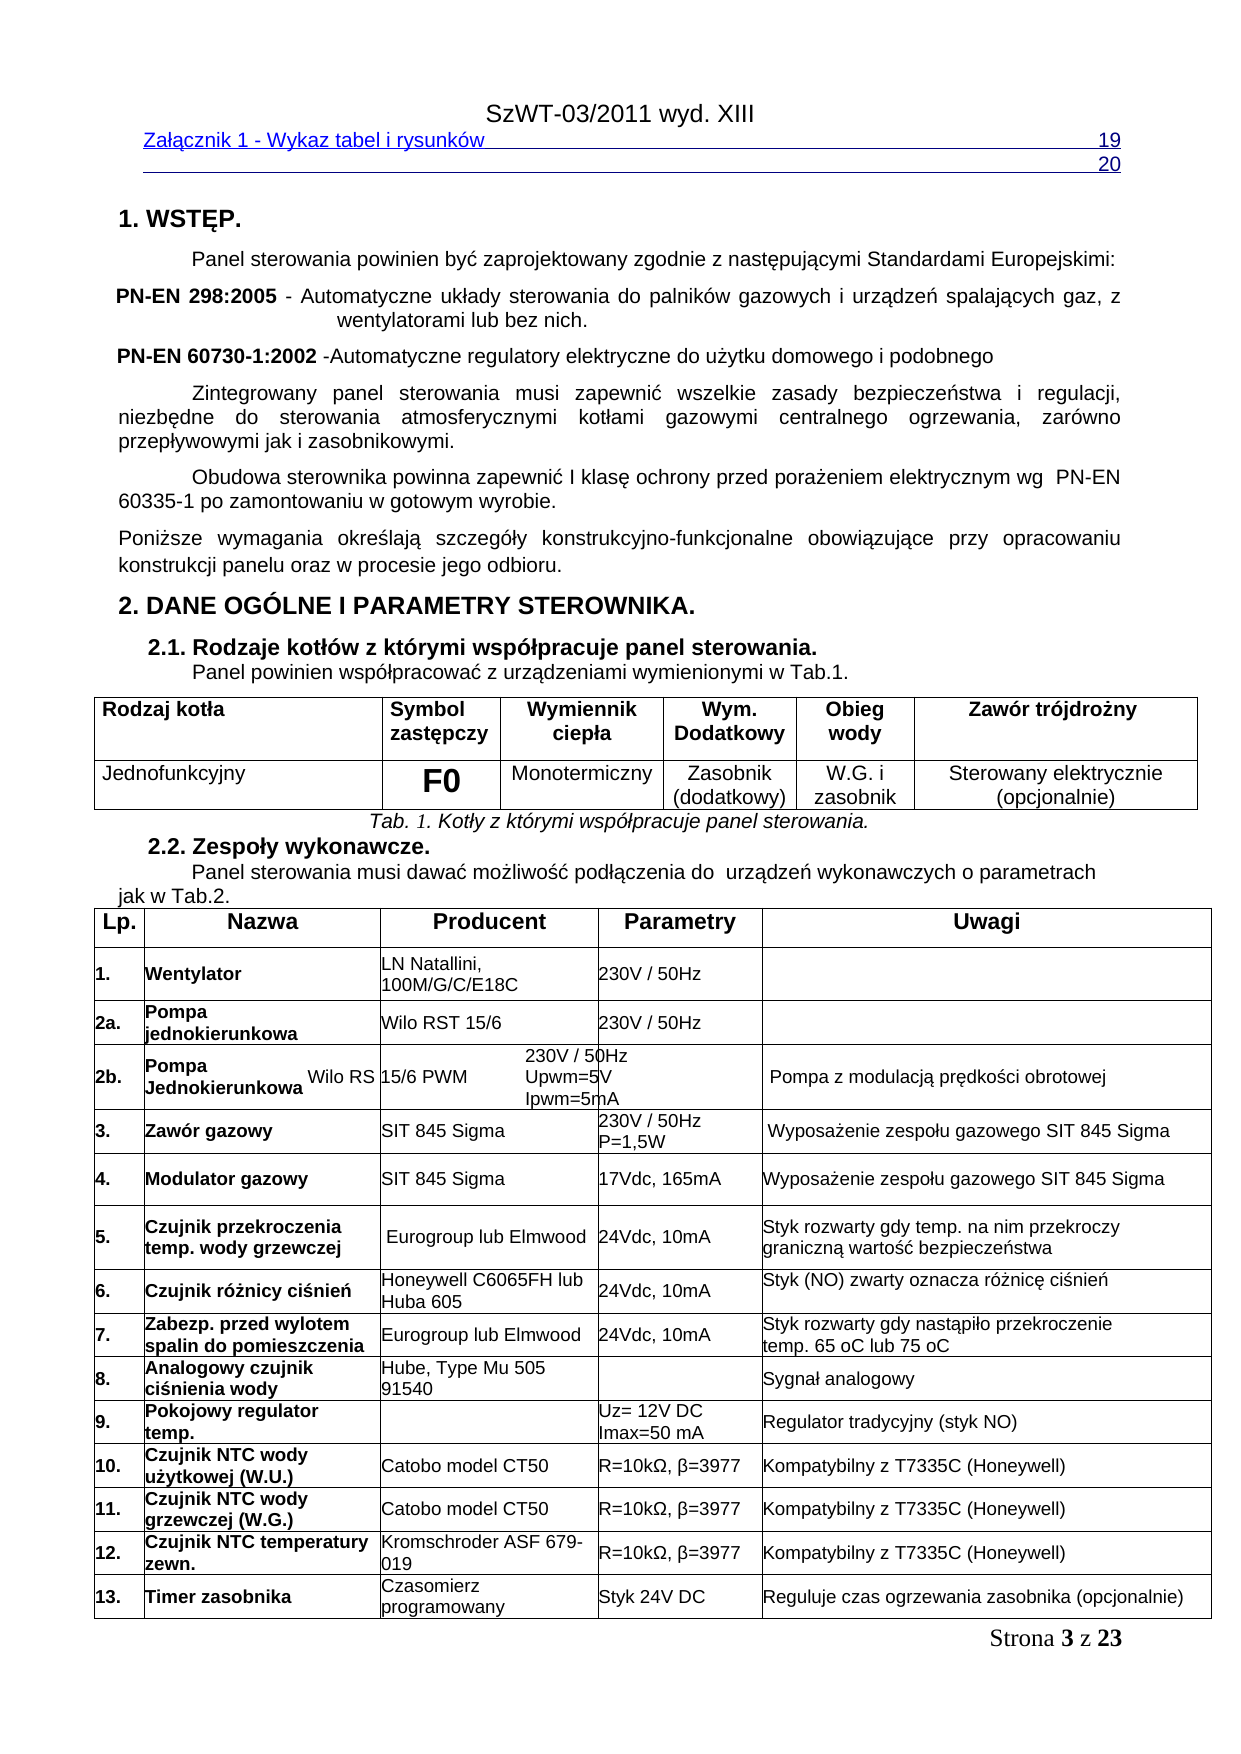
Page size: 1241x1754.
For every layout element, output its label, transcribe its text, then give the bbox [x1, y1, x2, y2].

table_cell Styk 24V DC [599, 1575, 762, 1618]
table_header Wym. Dodatkowy [664, 698, 796, 760]
text Panel sterowania musi dawać możliwość podłączenia do urządzeń wykonawczych o parametrach jak w Tab.2. [118, 860, 1122, 908]
table_cell [763, 948, 1211, 1000]
text Załącznik 1 - Wykaz tabel i rysunków 19 [143, 127, 1122, 151]
table_cell Wilo RS 15/6 PWM [381, 1045, 598, 1109]
table_cell 230V / 50Hz [599, 1001, 762, 1044]
table_cell Pompa jednokierunkowa [145, 1001, 380, 1044]
table_cell 24Vdc, 10mA [599, 1270, 762, 1312]
text Zintegrowany panel sterowania musi zapewnić wszelkie zasady bezpieczeństwa i regulacji, niezbędne do sterowania atmosferycznymi kotłami gazowymi centralnego ogrzewania, zarówno przepływowymi jak i zasobnikowymi. [118, 381, 1122, 452]
table_cell 24Vdc, 10mA [599, 1314, 762, 1356]
table_cell Catobo model CT50 [381, 1444, 598, 1487]
table_cell 17Vdc, 165mA [599, 1154, 762, 1205]
table_cell Analogowy czujnik ciśnienia wody [145, 1357, 380, 1400]
text Panel powinien współpracować z urządzeniami wymienionymi w Tab.1. [118, 660, 1122, 684]
table_cell Kompatybilny z T7335C (Honeywell) [763, 1532, 1211, 1574]
text Poniższe wymagania określają szczegóły konstrukcyjno-funkcjonalne obowiązujące przy opracowaniu konstrukcji panelu oraz w procesie jego odbioru. [118, 525, 1122, 578]
table_cell Zawór gazowy [145, 1110, 380, 1153]
table_cell Wyposażenie zespołu gazowego SIT 845 Sigma [763, 1110, 1211, 1153]
table_cell Eurogroup lub Elmwood [381, 1206, 598, 1269]
table_cell Styk rozwarty gdy nastąpiło przekroczenie temp. 65 oC lub 75 oC [763, 1314, 1211, 1356]
table_cell Czujnik NTC wody grzewczej (W.G.) [145, 1488, 380, 1531]
table_cell Styk rozwarty gdy temp. na nim przekroczy graniczną wartość bezpieczeństwa [763, 1206, 1211, 1269]
table_cell 4. [95, 1154, 144, 1205]
table_cell Catobo model CT50 [381, 1488, 598, 1531]
table_cell Kromschroder ASF 679-019 [381, 1532, 598, 1574]
table_cell SIT 845 Sigma [381, 1154, 598, 1205]
text 20 [143, 151, 1122, 175]
table_cell Kompatybilny z T7335C (Honeywell) [763, 1488, 1211, 1531]
table_cell 230V / 50Hz P=1,5W [599, 1110, 762, 1153]
table_header Lp. [95, 909, 144, 947]
text Obudowa sterownika powinna zapewnić I klasę ochrony przed porażeniem elektrycznym wg PN-EN 60335-1 po zamontowaniu w gotowym wyrobie. [118, 465, 1122, 513]
table_cell 5. [95, 1206, 144, 1269]
table_cell 3. [95, 1110, 144, 1153]
table_cell Sygnał analogowy [763, 1357, 1211, 1400]
table_cell Reguluje czas ogrzewania zasobnika (opcjonalnie) [763, 1575, 1211, 1618]
table_cell 7. [95, 1314, 144, 1356]
table_cell Wilo RST 15/6 [381, 1001, 598, 1044]
table_cell 230V / 50Hz [599, 948, 762, 1000]
table_cell 6. [95, 1270, 144, 1312]
table_cell Czujnik różnicy ciśnień [145, 1270, 380, 1312]
table_header Rodzaj kotła [95, 698, 382, 760]
table_cell F0 [383, 761, 500, 809]
table_cell Monotermiczny [501, 761, 663, 809]
table_cell Modulator gazowy [145, 1154, 380, 1205]
table_cell Honeywell C6065FH lub Huba 605 [381, 1270, 598, 1312]
table_cell W.G. i zasobnik [797, 761, 914, 809]
table_cell Hube, Type Mu 505 91540 [381, 1357, 598, 1400]
table_cell LN Natallini, 100M/G/C/E18C [381, 948, 598, 1000]
table_cell 11. [95, 1488, 144, 1531]
table_cell 2b. [95, 1045, 144, 1109]
table_cell Czujnik NTC wody użytkowej (W.U.) [145, 1444, 380, 1487]
table_cell R=10kΩ, β=3977 [599, 1488, 762, 1531]
table_header Parametry [599, 909, 762, 947]
table_header Wymiennik ciepła [501, 698, 663, 760]
table_header Uwagi [763, 909, 1211, 947]
table_header Producent [381, 909, 598, 947]
table_cell 230V / 50Hz Upwm=5V Ipwm=5mA [599, 1045, 762, 1109]
table_cell [599, 1357, 762, 1400]
table_cell [763, 1001, 1211, 1044]
subtitle 1. WSTĘP. [118, 204, 1122, 233]
table_cell Pokojowy regulator temp. [145, 1401, 380, 1443]
table_cell Czasomierz programowany [381, 1575, 598, 1618]
subtitle 2. DANE OGÓLNE I PARAMETRY STEROWNIKA. [118, 591, 1122, 619]
table_cell Jednofunkcyjny [95, 761, 382, 809]
table_cell Sterowany elektrycznie (opcjonalnie) [915, 761, 1197, 809]
text Tab. 1. Kotły z którymi współpracuje panel sterowania. [118, 810, 1122, 833]
table_cell 24Vdc, 10mA [599, 1206, 762, 1269]
table_cell Pompa Jednokierunkowa [145, 1045, 380, 1109]
table_header Obieg wody [797, 698, 914, 760]
text Panel sterowania powinien być zaprojektowany zgodnie z następującymi Standardami Europejskimi: [118, 247, 1122, 271]
table_cell 13. [95, 1575, 144, 1618]
table_cell 8. [95, 1357, 144, 1400]
table_cell 9. [95, 1401, 144, 1443]
table_cell Eurogroup lub Elmwood [381, 1314, 598, 1356]
subtitle 2.2. Zespoły wykonawcze. [148, 833, 1122, 860]
table_cell Regulator tradycyjny (styk NO) [763, 1401, 1211, 1443]
table_cell Styk (NO) zwarty oznacza różnicę ciśnień [763, 1270, 1211, 1312]
table_cell Czujnik przekroczenia temp. wody grzewczej [145, 1206, 380, 1269]
table_cell R=10kΩ, β=3977 [599, 1532, 762, 1574]
table_cell Pompa z modulacją prędkości obrotowej [763, 1045, 1211, 1109]
table_cell 1. [95, 948, 144, 1000]
table_header Symbol zastępczy [383, 698, 500, 760]
table_cell [381, 1401, 598, 1443]
text PN-EN 60730-1:2002 -Automatyczne regulatory elektryczne do użytku domowego i podobnego [117, 344, 1122, 368]
table_cell Czujnik NTC temperatury zewn. [145, 1532, 380, 1574]
text PN-EN 298:2005 - Automatyczne układy sterowania do palników gazowych i urządzeń spalających gaz, z wentylatorami lub bez nich. [116, 284, 1122, 332]
table_header Zawór trójdrożny [915, 698, 1197, 760]
table_cell Wyposażenie zespołu gazowego SIT 845 Sigma [763, 1154, 1211, 1205]
table_cell 10. [95, 1444, 144, 1487]
table_cell Zasobnik (dodatkowy) [664, 761, 796, 809]
table_cell SIT 845 Sigma [381, 1110, 598, 1153]
table_cell R=10kΩ, β=3977 [599, 1444, 762, 1487]
table_cell 12. [95, 1532, 144, 1574]
table_cell Zabezp. przed wylotem spalin do pomieszczenia [145, 1314, 380, 1356]
table_header Nazwa [145, 909, 380, 947]
table_cell Timer zasobnika [145, 1575, 380, 1618]
subtitle 2.1. Rodzaje kotłów z którymi współpracuje panel sterowania. [148, 634, 1122, 660]
table_cell Uz= 12V DC Imax=50 mA [599, 1401, 762, 1443]
table_cell Kompatybilny z T7335C (Honeywell) [763, 1444, 1211, 1487]
table_cell Wentylator [145, 948, 380, 1000]
table_cell 2a. [95, 1001, 144, 1044]
